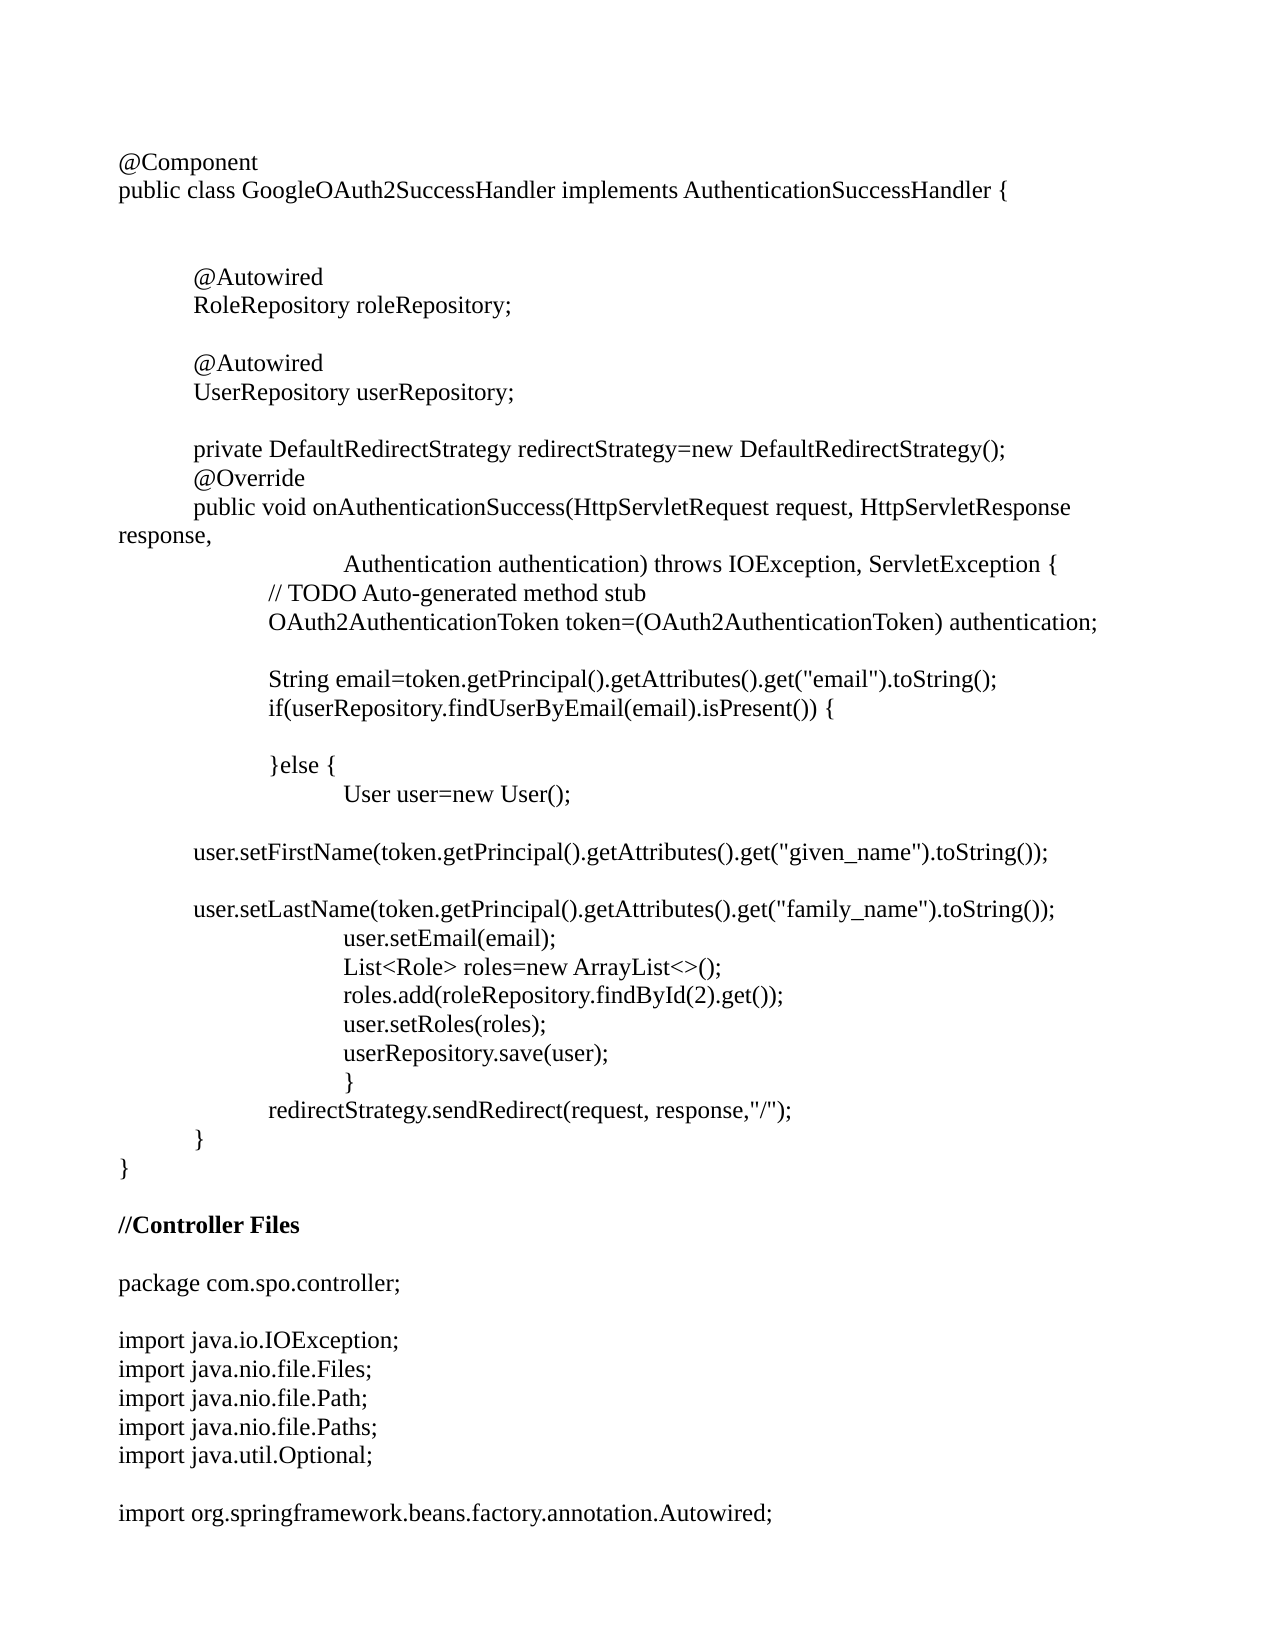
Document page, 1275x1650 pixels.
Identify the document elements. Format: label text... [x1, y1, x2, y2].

text } [118, 1124, 1157, 1153]
text RoleRepository roleRepository; [118, 291, 1157, 319]
text String email=token.getPrincipal().getAttributes().get("email").toString(); [118, 664, 1157, 693]
text } [118, 1153, 1157, 1182]
text @Component [118, 147, 1157, 176]
text private DefaultRedirectStrategy redirectStrategy=new DefaultRedirectStrategy(); [118, 434, 1157, 463]
text public void onAuthenticationSuccess(HttpServletRequest request, HttpServletResponse response, [118, 492, 1157, 549]
text user.setRoles(roles); [118, 1009, 1157, 1038]
text public class GoogleOAuth2SuccessHandler implements AuthenticationSuccessHandler { [118, 176, 1157, 204]
text user.setLastName(token.getPrincipal().getAttributes().get("family_name").toString()); [118, 866, 1157, 923]
text import java.util.Optional; [118, 1441, 1157, 1469]
text }else { [118, 751, 1157, 779]
text @Autowired [118, 348, 1157, 377]
text import java.io.IOException; [118, 1326, 1157, 1354]
text roles.add(roleRepository.findById(2).get()); [118, 981, 1157, 1009]
text List<Role> roles=new ArrayList<>(); [118, 952, 1157, 981]
text if(userRepository.findUserByEmail(email).isPresent()) { [118, 693, 1157, 722]
text User user=new User(); [118, 779, 1157, 808]
text user.setEmail(email); [118, 923, 1157, 952]
text Authentication authentication) throws IOException, ServletException { [118, 549, 1157, 578]
text package com.spo.controller; [118, 1268, 1157, 1297]
text @Autowired [118, 262, 1157, 291]
text user.setFirstName(token.getPrincipal().getAttributes().get("given_name").toString()); [118, 808, 1157, 866]
text import java.nio.file.Paths; [118, 1412, 1157, 1441]
text redirectStrategy.sendRedirect(request, response,"/"); [118, 1096, 1157, 1124]
text // TODO Auto-generated method stub [118, 578, 1157, 607]
text import org.springframework.beans.factory.annotation.Autowired; [118, 1498, 1157, 1527]
text import java.nio.file.Path; [118, 1383, 1157, 1412]
text OAuth2AuthenticationToken token=(OAuth2AuthenticationToken) authentication; [118, 607, 1157, 636]
text userRepository.save(user); [118, 1038, 1157, 1067]
text } [118, 1067, 1157, 1096]
text import java.nio.file.Files; [118, 1354, 1157, 1383]
text @Override [118, 463, 1157, 492]
text UserRepository userRepository; [118, 377, 1157, 406]
text //Controller Files [118, 1211, 1157, 1239]
